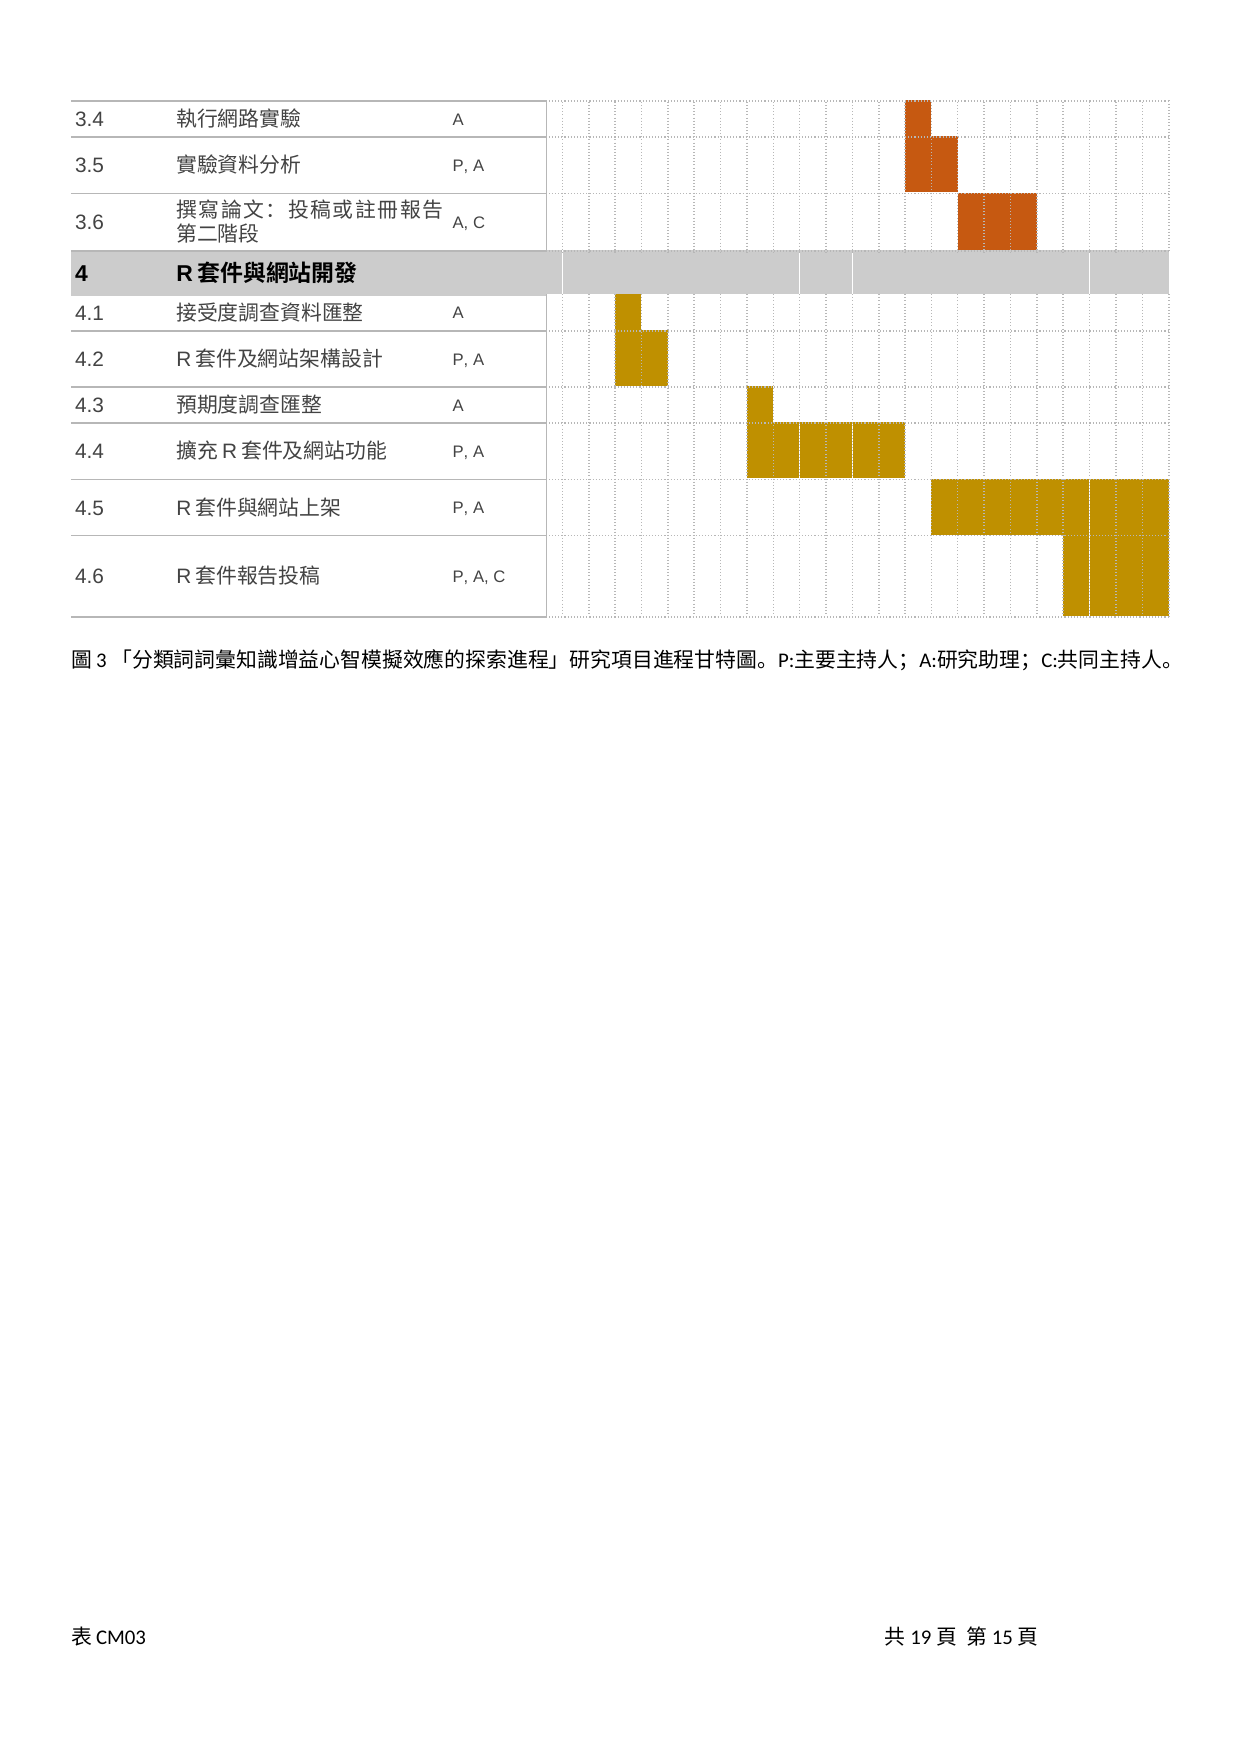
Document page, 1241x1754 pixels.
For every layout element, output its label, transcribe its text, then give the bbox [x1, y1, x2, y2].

table_cell [958, 479, 984, 535]
table_cell [721, 535, 747, 616]
table_cell [905, 294, 931, 330]
table_cell [747, 535, 773, 616]
table_cell P, A, C [448, 536, 546, 616]
table_cell 3.4 [71, 102, 172, 136]
table_cell [800, 422, 826, 478]
table_cell R套件報告投稿 [172, 536, 448, 616]
table_cell [641, 422, 668, 478]
table_cell [547, 422, 562, 478]
table_cell [879, 479, 905, 535]
table_cell [800, 535, 826, 616]
table_cell [931, 136, 958, 192]
table_cell [563, 250, 589, 294]
table_cell P, A [448, 480, 546, 535]
table_cell [1142, 250, 1169, 294]
table_cell [589, 422, 615, 478]
table_cell [694, 422, 721, 478]
table_cell [1010, 422, 1037, 478]
table_cell 3.6 [71, 194, 172, 250]
table_cell [563, 535, 589, 616]
table_cell [721, 193, 747, 250]
table_cell [547, 330, 562, 386]
table_cell [747, 422, 773, 478]
table_cell [1063, 294, 1089, 330]
table_cell [984, 330, 1010, 386]
table_cell [547, 535, 562, 616]
table_cell [547, 100, 562, 136]
table_cell [1010, 250, 1037, 294]
table_cell [721, 422, 747, 478]
table_cell [641, 479, 668, 535]
table_cell [1010, 386, 1037, 422]
table_cell [668, 250, 694, 294]
table_cell [721, 386, 747, 422]
table_cell [1142, 535, 1169, 616]
table_cell [721, 479, 747, 535]
table_cell [641, 386, 668, 422]
table_cell [800, 136, 826, 192]
table_cell 4.6 [71, 536, 172, 616]
table_cell [905, 330, 931, 386]
table_cell 執行網路實驗 [172, 102, 448, 136]
table_cell [747, 479, 773, 535]
table_cell [694, 386, 721, 422]
table_cell [1037, 250, 1063, 294]
table_cell [668, 386, 694, 422]
table_cell [1090, 330, 1116, 386]
table_cell [747, 330, 773, 386]
table_cell [694, 294, 721, 330]
table_cell [747, 250, 773, 294]
table_cell [563, 479, 589, 535]
table_cell [668, 535, 694, 616]
table_cell [1090, 386, 1116, 422]
table_cell [721, 330, 747, 386]
table_cell [931, 250, 958, 294]
table_cell [773, 422, 799, 478]
table_cell [641, 535, 668, 616]
table_cell [826, 294, 852, 330]
table_cell [1116, 479, 1142, 535]
table_cell [958, 250, 984, 294]
table_cell [1037, 386, 1063, 422]
table_cell [1063, 193, 1089, 250]
table_cell [1010, 535, 1037, 616]
table_cell [1063, 250, 1089, 294]
table_cell [721, 294, 747, 330]
table_cell [773, 100, 799, 136]
table_cell [958, 136, 984, 192]
table_cell [747, 193, 773, 250]
table_cell [800, 250, 826, 294]
table_cell [694, 250, 721, 294]
table_cell [773, 294, 799, 330]
table_cell [1116, 386, 1142, 422]
table_cell [905, 193, 931, 250]
table_cell 預期度調查匯整 [172, 388, 448, 422]
table_cell R套件與網站開發 [172, 252, 448, 294]
table_cell [879, 100, 905, 136]
table_cell [853, 479, 879, 535]
table_cell R套件與網站上架 [172, 480, 448, 535]
table_cell [747, 294, 773, 330]
table_cell [589, 479, 615, 535]
table_cell [931, 294, 958, 330]
table_cell [773, 386, 799, 422]
table_cell [879, 386, 905, 422]
table_cell [1037, 422, 1063, 478]
table_cell [448, 252, 546, 294]
table_cell [826, 422, 852, 478]
table_cell [853, 294, 879, 330]
table_cell [1037, 479, 1063, 535]
table_cell [773, 136, 799, 192]
table_cell [1116, 330, 1142, 386]
table_cell [1116, 136, 1142, 192]
table_cell [546, 250, 562, 294]
table_cell [1037, 330, 1063, 386]
table_cell [589, 330, 615, 386]
table_cell [1063, 386, 1089, 422]
table_cell [641, 250, 668, 294]
table_cell [773, 193, 799, 250]
table_cell [668, 294, 694, 330]
table_cell [1090, 136, 1116, 192]
table_cell [694, 193, 721, 250]
table_cell [721, 100, 747, 136]
table_cell [641, 136, 668, 192]
table_cell [1063, 535, 1089, 616]
table_cell [1090, 479, 1116, 535]
table_cell [984, 535, 1010, 616]
table_cell [853, 535, 879, 616]
table_cell [1142, 386, 1169, 422]
table_cell [694, 535, 721, 616]
table_cell [984, 100, 1010, 136]
table_cell [931, 193, 958, 250]
table_cell [958, 535, 984, 616]
table_cell [931, 422, 958, 478]
table_cell [984, 136, 1010, 192]
table_cell [641, 100, 668, 136]
table_cell [563, 136, 589, 192]
table_cell [853, 330, 879, 386]
table_cell [1010, 136, 1037, 192]
table_cell [773, 250, 799, 294]
table_cell [958, 294, 984, 330]
table_cell [563, 386, 589, 422]
table_cell [879, 330, 905, 386]
table_cell [615, 330, 641, 386]
table_cell [800, 330, 826, 386]
table_cell [721, 250, 747, 294]
table_cell [1037, 535, 1063, 616]
table_cell [1116, 250, 1142, 294]
table_cell [589, 100, 615, 136]
table_cell [1063, 100, 1089, 136]
table_cell [1142, 136, 1169, 192]
table_cell [1116, 294, 1142, 330]
table_cell [773, 535, 799, 616]
table_cell [931, 330, 958, 386]
table_cell [615, 294, 641, 330]
table_cell [905, 422, 931, 478]
table_cell [1037, 100, 1063, 136]
table_cell A, C [448, 194, 546, 250]
table_cell [826, 330, 852, 386]
table_cell [747, 386, 773, 422]
table_cell [1142, 193, 1169, 250]
table_cell 撰寫論文：投稿或註冊報告第二階段 [172, 194, 448, 250]
table_cell A [448, 296, 546, 330]
table_cell [641, 294, 668, 330]
table_cell [931, 535, 958, 616]
table_cell [1090, 193, 1116, 250]
table_cell [931, 386, 958, 422]
table_cell [747, 136, 773, 192]
table_cell [905, 479, 931, 535]
table_cell [1090, 294, 1116, 330]
table_cell [1142, 479, 1169, 535]
table_cell [879, 422, 905, 478]
table_cell [589, 535, 615, 616]
table_cell [1142, 330, 1169, 386]
table_cell R套件及網站架構設計 [172, 332, 448, 386]
table_cell [1090, 422, 1116, 478]
table_cell [547, 479, 562, 535]
table_cell 4 [71, 252, 172, 294]
table_cell 3.5 [71, 138, 172, 192]
table_cell 4.3 [71, 388, 172, 422]
table_cell [615, 479, 641, 535]
table_cell [1063, 136, 1089, 192]
table_cell [1010, 294, 1037, 330]
table_cell [853, 193, 879, 250]
table_cell [547, 294, 562, 330]
table_cell [853, 422, 879, 478]
table_cell [853, 250, 879, 294]
table_cell [615, 422, 641, 478]
table_cell [879, 250, 905, 294]
table_cell [615, 386, 641, 422]
table_cell [694, 330, 721, 386]
table_cell [905, 100, 931, 136]
table_cell [589, 136, 615, 192]
table_cell [1090, 250, 1116, 294]
table_cell [984, 422, 1010, 478]
table_cell [615, 193, 641, 250]
table_cell [589, 193, 615, 250]
table_cell [615, 136, 641, 192]
table_cell [984, 294, 1010, 330]
table_cell [773, 479, 799, 535]
text 圖3 「分類詞詞彙知識增益心智模擬效應的探索進程」研究項目進程甘特圖。P:主要主持人；A:研究助理；C:共同主持人。 [71, 643, 1169, 673]
table_cell [1090, 100, 1116, 136]
table_cell [984, 250, 1010, 294]
table_cell [747, 100, 773, 136]
table_cell [800, 100, 826, 136]
table_cell [1063, 422, 1089, 478]
table_cell [668, 479, 694, 535]
table_cell [1010, 193, 1037, 250]
table_cell [958, 193, 984, 250]
table_cell [563, 330, 589, 386]
table_cell [547, 193, 562, 250]
table_cell P, A [448, 332, 546, 386]
table_cell [1063, 479, 1089, 535]
table_cell [694, 479, 721, 535]
table_cell [615, 535, 641, 616]
table_cell [547, 136, 562, 192]
table_cell [1037, 294, 1063, 330]
table_cell [1116, 422, 1142, 478]
table_cell [958, 386, 984, 422]
table_cell 擴充R套件及網站功能 [172, 424, 448, 478]
table_cell [853, 100, 879, 136]
table_cell [958, 100, 984, 136]
table_cell [826, 386, 852, 422]
table_cell 4.1 [71, 296, 172, 330]
table_cell [773, 330, 799, 386]
table_cell [1116, 100, 1142, 136]
table_cell [826, 136, 852, 192]
table_cell [879, 294, 905, 330]
table_cell [589, 294, 615, 330]
table_cell [931, 100, 958, 136]
table_cell [931, 479, 958, 535]
table_cell [694, 100, 721, 136]
table_cell [721, 136, 747, 192]
table_cell [984, 386, 1010, 422]
table_cell [826, 535, 852, 616]
table_cell [1063, 330, 1089, 386]
table_cell [589, 386, 615, 422]
table_cell [1090, 535, 1116, 616]
table_cell [1010, 479, 1037, 535]
table_cell [826, 250, 852, 294]
table_cell [615, 250, 641, 294]
table_cell [589, 250, 615, 294]
table_cell [1116, 193, 1142, 250]
table_cell [958, 330, 984, 386]
table_cell A [448, 102, 546, 136]
table_cell 4.2 [71, 332, 172, 386]
table_cell [563, 294, 589, 330]
table_cell [879, 193, 905, 250]
table_cell 4.5 [71, 480, 172, 535]
table_cell A [448, 388, 546, 422]
table_cell [1037, 193, 1063, 250]
table_cell [668, 330, 694, 386]
table_cell [826, 100, 852, 136]
table_cell [563, 422, 589, 478]
table_cell [853, 386, 879, 422]
table_cell [563, 100, 589, 136]
table_cell [547, 386, 562, 422]
table_cell [1142, 100, 1169, 136]
table_cell [641, 330, 668, 386]
table_cell [905, 136, 931, 192]
table_cell [1142, 422, 1169, 478]
table_cell [563, 193, 589, 250]
table_cell [800, 193, 826, 250]
table_cell [905, 535, 931, 616]
table_cell [984, 193, 1010, 250]
table_cell [668, 193, 694, 250]
table_cell [800, 479, 826, 535]
table_cell 實驗資料分析 [172, 138, 448, 192]
table_cell [826, 479, 852, 535]
table_cell [615, 100, 641, 136]
table_cell [905, 386, 931, 422]
table_cell [1142, 294, 1169, 330]
table_cell [905, 250, 931, 294]
table_cell [984, 479, 1010, 535]
table_cell [694, 136, 721, 192]
table_cell P, A [448, 424, 546, 478]
table_cell [800, 294, 826, 330]
table_cell [1116, 535, 1142, 616]
table_cell [1037, 136, 1063, 192]
table_cell [668, 422, 694, 478]
table_cell [668, 136, 694, 192]
table_cell [641, 193, 668, 250]
table_cell [958, 422, 984, 478]
table_cell [1010, 330, 1037, 386]
table_cell [853, 136, 879, 192]
table_cell 4.4 [71, 424, 172, 478]
table_cell 接受度調查資料匯整 [172, 296, 448, 330]
table_cell [1010, 100, 1037, 136]
table_cell [668, 100, 694, 136]
table_cell [879, 136, 905, 192]
table_cell [826, 193, 852, 250]
table_cell [879, 535, 905, 616]
table_cell P, A [448, 138, 546, 192]
table_cell [800, 386, 826, 422]
